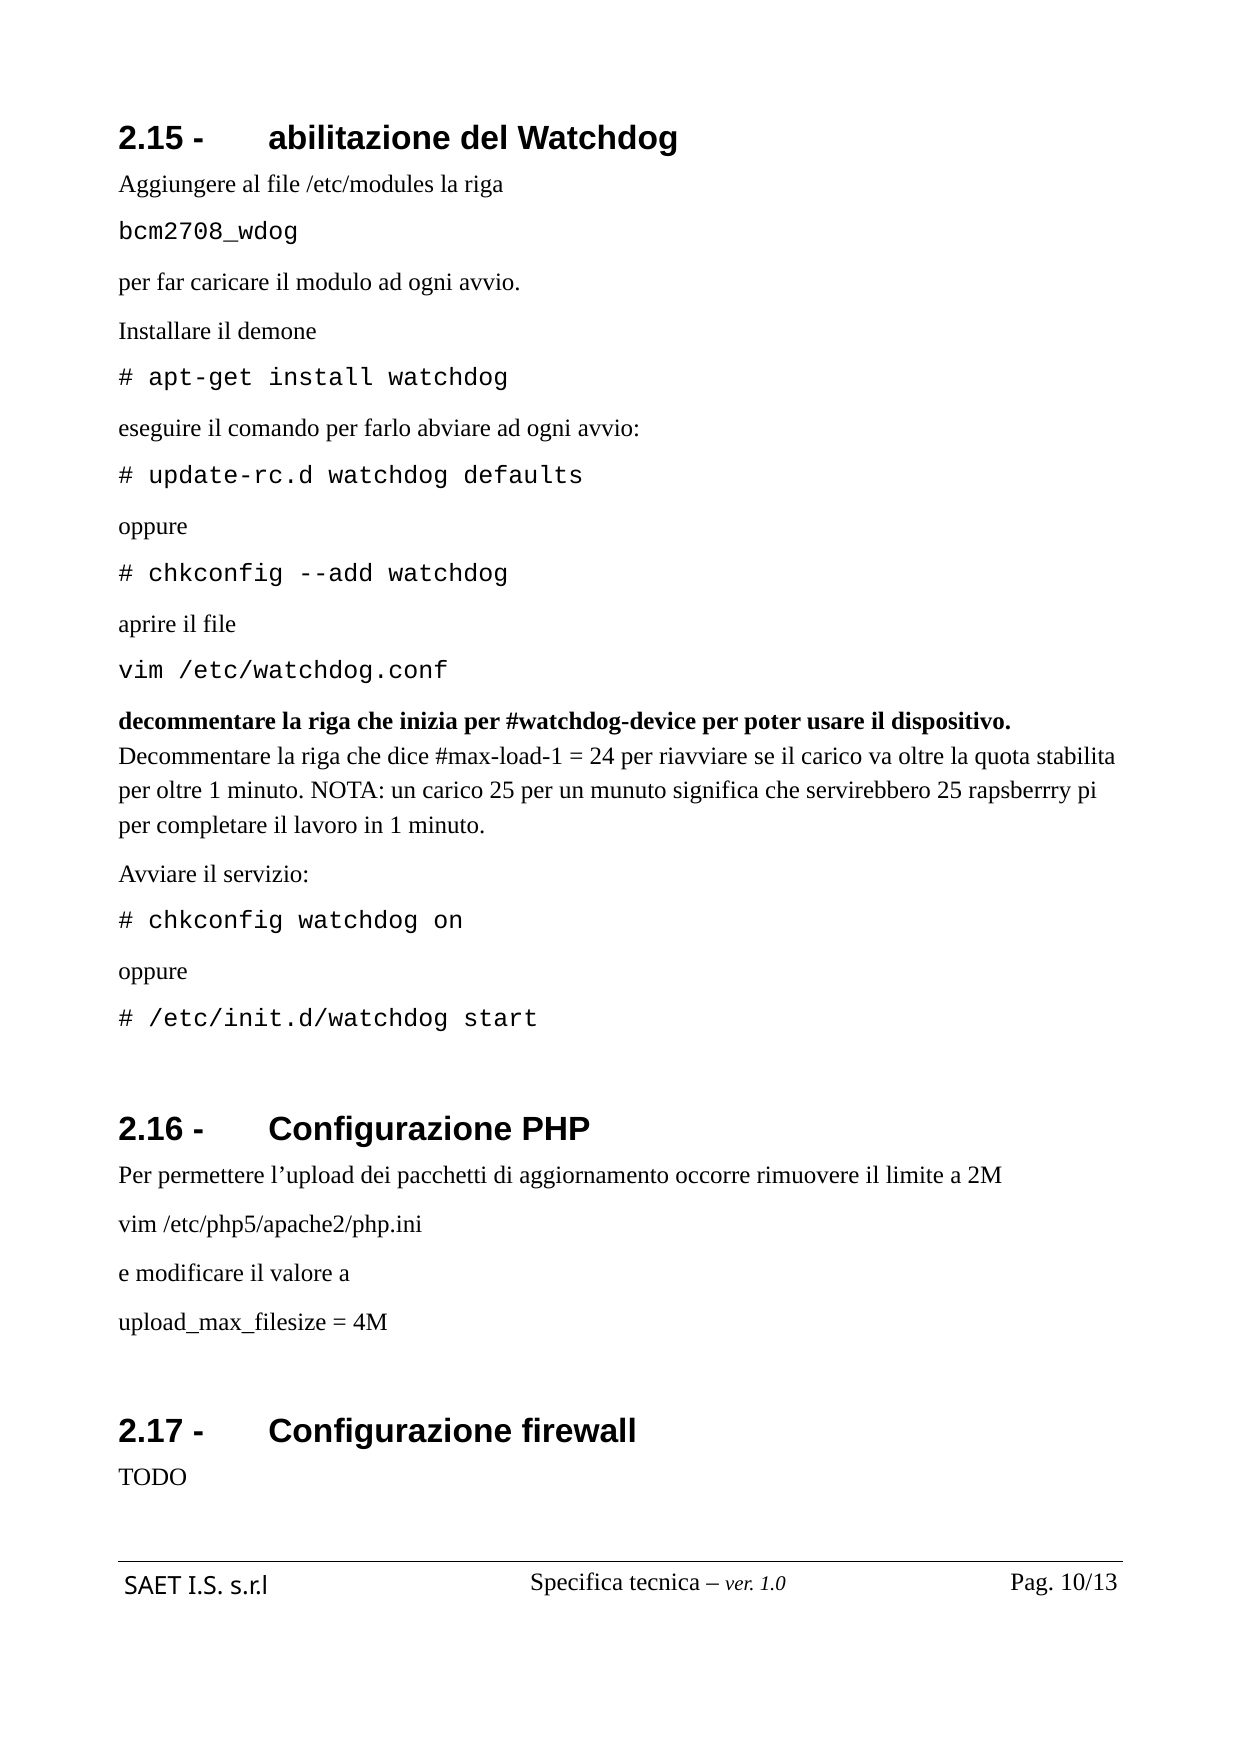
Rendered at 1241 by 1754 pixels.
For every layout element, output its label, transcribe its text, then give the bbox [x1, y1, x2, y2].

text upload_max_filesize = 4M [118, 1307, 1122, 1336]
text # apt-get install watchdog [118, 365, 1122, 393]
text oppure [118, 956, 1122, 985]
text Per permettere l’upload dei pacchetti di aggiornamento occorre rimuovere il limite a 2M [118, 1160, 1122, 1189]
text TODO [118, 1462, 1122, 1491]
text # chkconfig --add watchdog [118, 560, 1122, 588]
text oppure [118, 511, 1122, 540]
text # update-rc.d watchdog defaults [118, 463, 1122, 491]
text Installare il demone [118, 316, 1122, 345]
text eseguire il comando per farlo abviare ad ogni avvio: [118, 413, 1122, 442]
text e modificare il valore a [118, 1258, 1122, 1287]
subtitle abilitazione del Watchdog [118, 118, 1122, 157]
text # /etc/init.d/watchdog start [118, 1006, 1122, 1034]
text Aggiungere al file /etc/modules la riga [118, 169, 1122, 198]
text per far caricare il modulo ad ogni avvio. [118, 267, 1122, 296]
text vim /etc/php5/apache2/php.ini [118, 1209, 1122, 1238]
text Avviare il servizio: [118, 859, 1122, 888]
text # chkconfig watchdog on [118, 908, 1122, 936]
subtitle Configurazione PHP [118, 1109, 1122, 1147]
text decommentare la riga che inizia per #watchdog-device per poter usare il dispositivo. Decommentare la riga che dice #max-load-1 = 24 per riavviare se il carico va oltre la quota stabilita per oltre 1 minuto. NOTA: un carico 25 per un munuto significa che servirebbero 25 rapsberrry pi per completare il lavoro in 1 minuto. [118, 706, 1122, 838]
subtitle Configurazione firewall [118, 1411, 1122, 1450]
text aprire il file [118, 609, 1122, 637]
text bcm2708_wdog [118, 218, 1122, 247]
text vim /etc/watchdog.conf [118, 658, 1122, 686]
